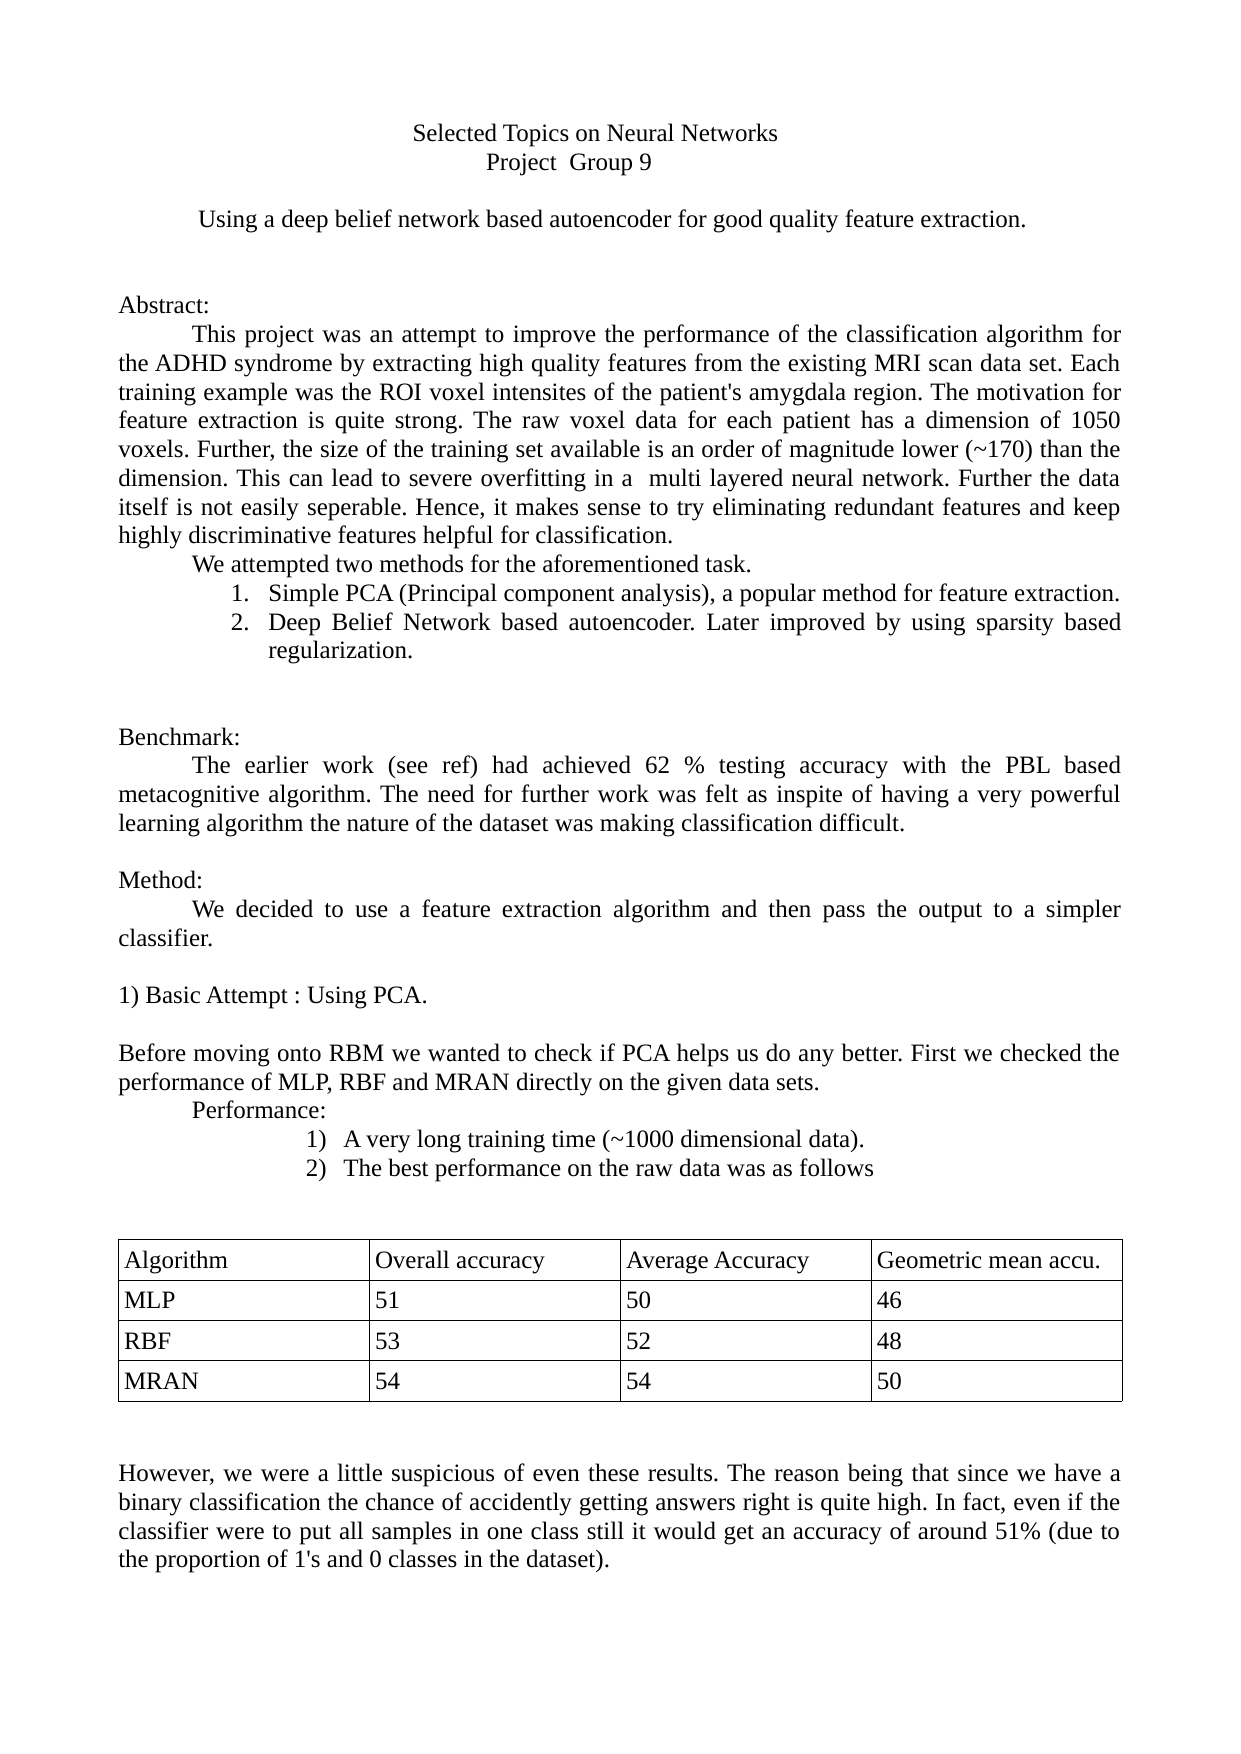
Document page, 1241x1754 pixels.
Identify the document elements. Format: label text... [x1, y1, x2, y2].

table_cell 54 [370, 1361, 620, 1401]
table_cell 50 [621, 1281, 871, 1320]
table_cell 53 [370, 1321, 620, 1360]
text Project Group 9 [118, 147, 1122, 176]
text We decided to use a feature extraction algorithm and then pass the output to a simpler classifier. [118, 894, 1122, 952]
list A very long training time (~1000 dimensional data). [306, 1124, 1122, 1153]
list The best performance on the raw data was as follows [306, 1153, 1122, 1182]
table_header Overall accuracy [370, 1240, 620, 1280]
table_cell 54 [621, 1361, 871, 1401]
table_cell MLP [119, 1281, 369, 1320]
text Performance: [118, 1096, 1122, 1124]
text Method: [118, 866, 1122, 894]
text Before moving onto RBM we wanted to check if PCA helps us do any better. First we checked the performance of MLP, RBF and MRAN directly on the given data sets. [118, 1038, 1122, 1096]
table_header Geometric mean accu. [872, 1240, 1122, 1280]
table_header Algorithm [119, 1240, 369, 1280]
table_header Average Accuracy [621, 1240, 871, 1280]
text Abstract: [118, 291, 1122, 319]
list Simple PCA (Principal component analysis), a popular method for feature extraction. [231, 578, 1122, 607]
table_cell MRAN [119, 1361, 369, 1401]
table_cell RBF [119, 1321, 369, 1360]
table_cell 50 [872, 1361, 1122, 1401]
text This project was an attempt to improve the performance of the classification algorithm for the ADHD syndrome by extracting high quality features from the existing MRI scan data set. Each training example was the ROI voxel intensites of the patient's amygdala region. The motivation for feature extraction is quite strong. The raw voxel data for each patient has a dimension of 1050 voxels. Further, the size of the training set available is an order of magnitude lower (~170) than the dimension. This can lead to severe overfitting in a multi layered neural network. Further the data itself is not easily seperable. Hence, it makes sense to try eliminating redundant features and keep highly discriminative features helpful for classification. [118, 319, 1122, 549]
table_cell 51 [370, 1281, 620, 1320]
table_cell 52 [621, 1321, 871, 1360]
text Selected Topics on Neural Networks [118, 118, 1122, 147]
text Using a deep belief network based autoencoder for good quality feature extraction. [118, 204, 1122, 233]
table_cell 46 [872, 1281, 1122, 1320]
text 1) Basic Attempt : Using PCA. [118, 981, 1122, 1009]
text However, we were a little suspicious of even these results. The reason being that since we have a binary classification the chance of accidently getting answers right is quite high. In fact, even if the classifier were to put all samples in one class still it would get an accuracy of around 51% (due to the proportion of 1's and 0 classes in the dataset). [118, 1458, 1122, 1573]
list Deep Belief Network based autoencoder. Later improved by using sparsity based regularization. [231, 607, 1122, 664]
table_cell 48 [872, 1321, 1122, 1360]
text The earlier work (see ref) had achieved 62 % testing accuracy with the PBL based metacognitive algorithm. The need for further work was felt as inspite of having a very powerful learning algorithm the nature of the dataset was making classification difficult. [118, 751, 1122, 837]
text We attempted two methods for the aforementioned task. [118, 549, 1122, 578]
text Benchmark: [118, 722, 1122, 751]
